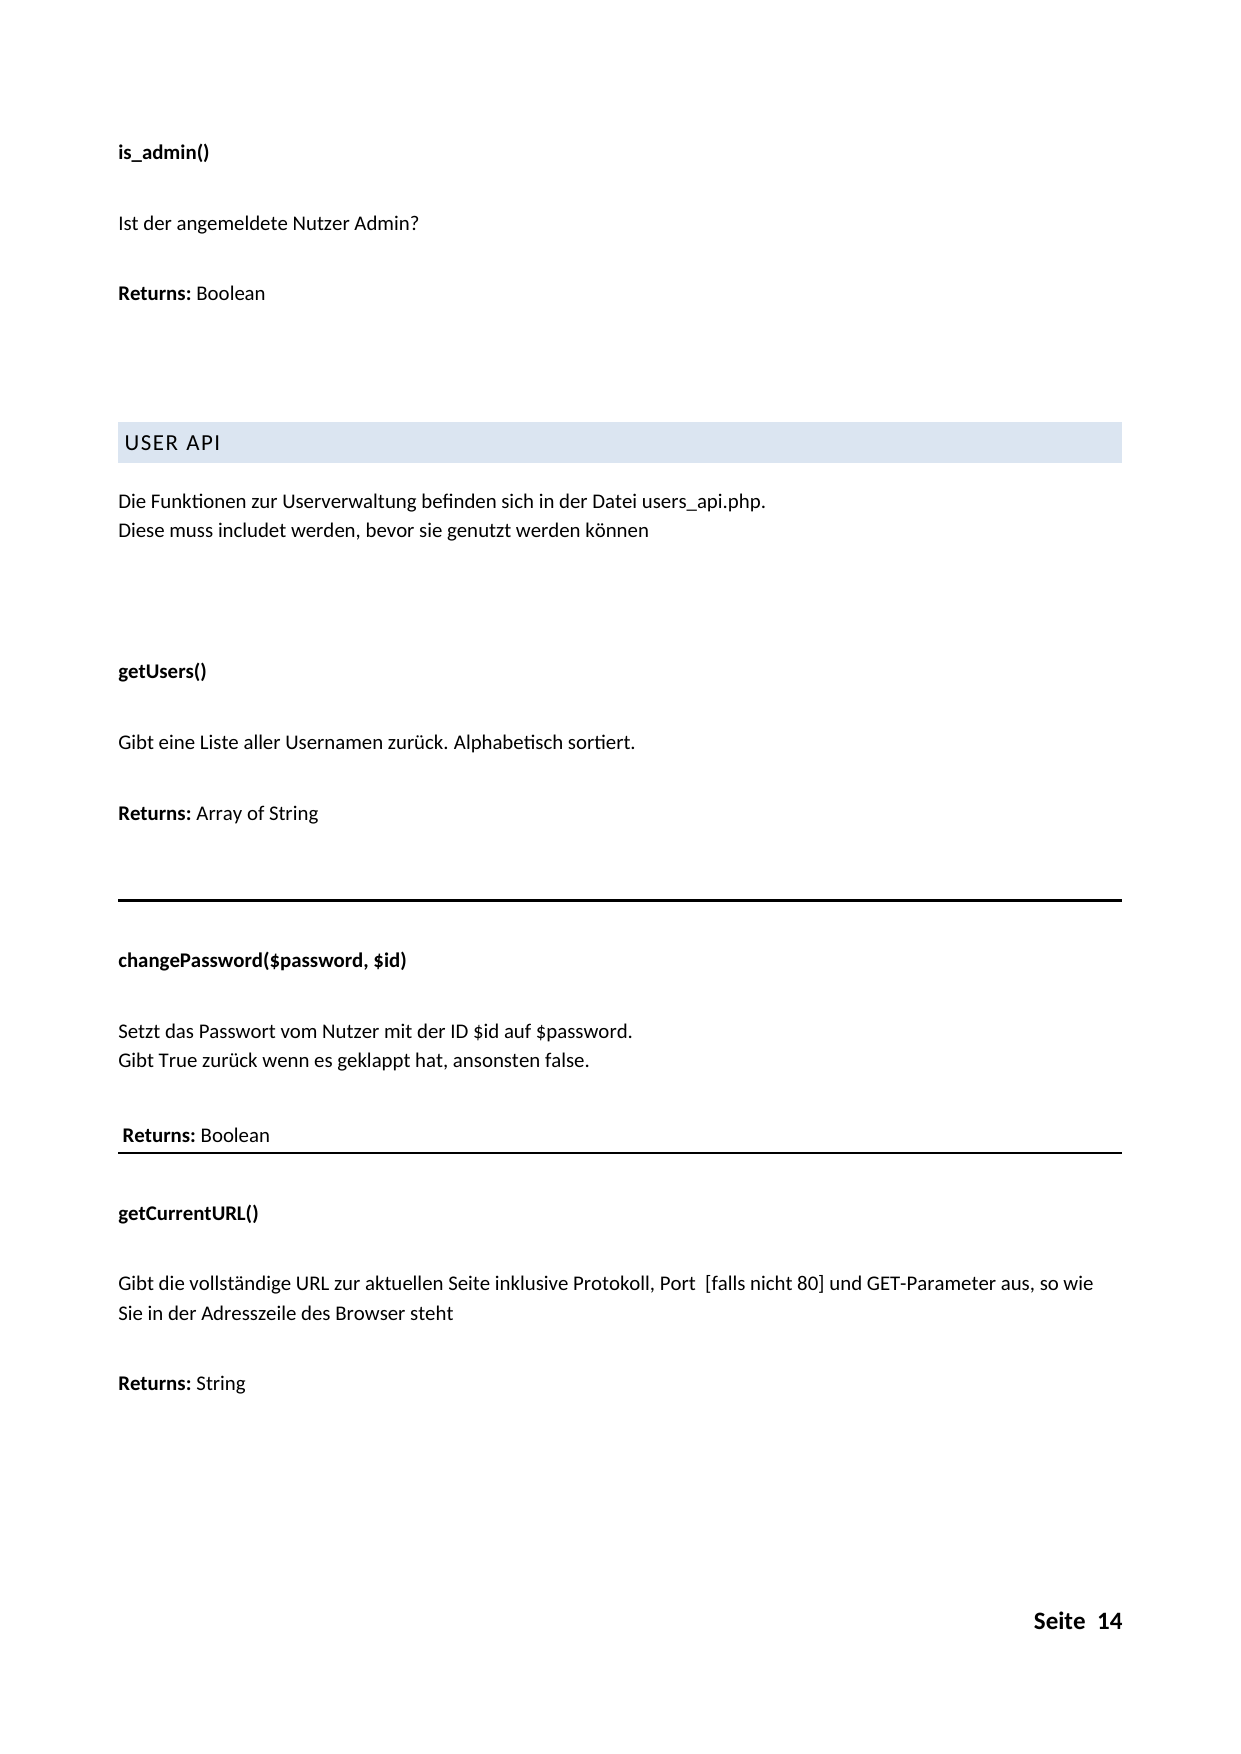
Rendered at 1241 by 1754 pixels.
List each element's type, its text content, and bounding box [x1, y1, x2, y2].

text Die Funktionen zur Userverwaltung befinden sich in der Datei users_api.php. Diese muss includet werden, bevor sie genutzt werden können [118, 488, 1122, 542]
text Returns: Boolean [118, 1118, 1122, 1152]
text Gibt die vollständige URL zur aktuellen Seite inklusive Protokoll, Port [falls nicht 80] und GET-Parameter aus, so wie Sie in der Adresszeile des Browser steht [118, 1271, 1122, 1325]
subtitle user api [124, 429, 1116, 457]
text changePassword($password, $id) [118, 947, 1122, 973]
text Gibt eine Liste aller Usernamen zurück. Alphabetisch sortiert. [118, 729, 1122, 755]
text Returns: Boolean [118, 281, 1122, 306]
text Returns: String [118, 1371, 1122, 1396]
text getCurrentURL() [118, 1200, 1122, 1225]
text Setzt das Passwort vom Nutzer mit der ID $id auf $password. Gibt True zurück wenn es geklappt hat, ansonsten false. [118, 1018, 1122, 1073]
text is_admin() [118, 139, 1122, 164]
text getUsers() [118, 659, 1122, 684]
text Ist der angemeldete Nutzer Admin? [118, 210, 1122, 235]
text Returns: Array of String [118, 800, 1122, 826]
